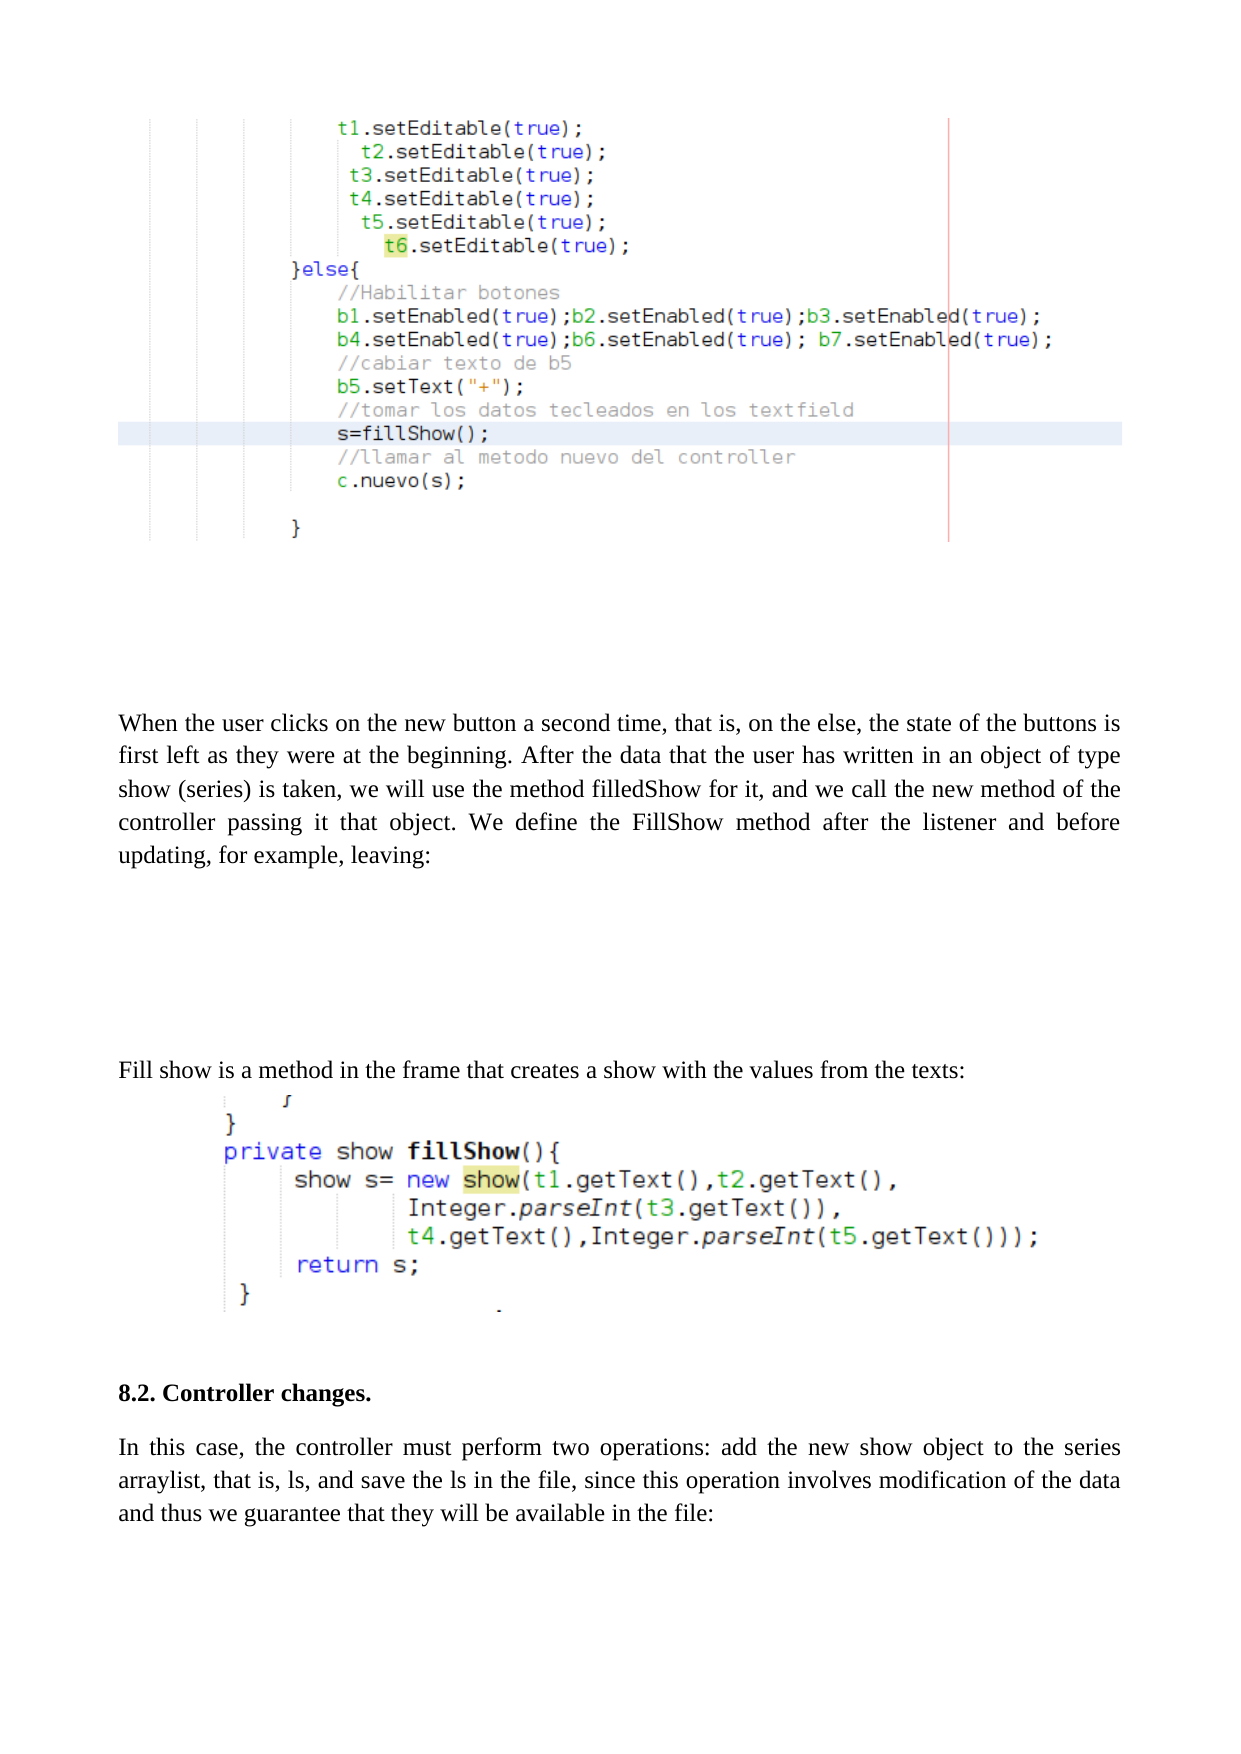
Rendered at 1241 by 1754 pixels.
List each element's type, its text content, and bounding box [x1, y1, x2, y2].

picture [174, 1095, 1067, 1312]
text Fill show is a method in the frame that creates a show with the values from the texts: [118, 1055, 1122, 1084]
text When the user clicks on the new button a second time, that is, on the else, the state of the buttons is first left as they were at the beginning. After the data that the user has written in an object of type show (series) is taken, we will use the method filledShow for it, and we call the new method of the controller passing it that object. We define the FillShow method after the listener and before updating, for example, leaving: [118, 708, 1122, 868]
picture [118, 118, 1123, 542]
text 8.2. Controller changes. [118, 1378, 1122, 1407]
text In this case, the controller must perform two operations: add the new show object to the series arraylist, that is, ls, and save the ls in the file, since this operation involves modification of the data and thus we guarantee that they will be available in the file: [118, 1432, 1122, 1527]
